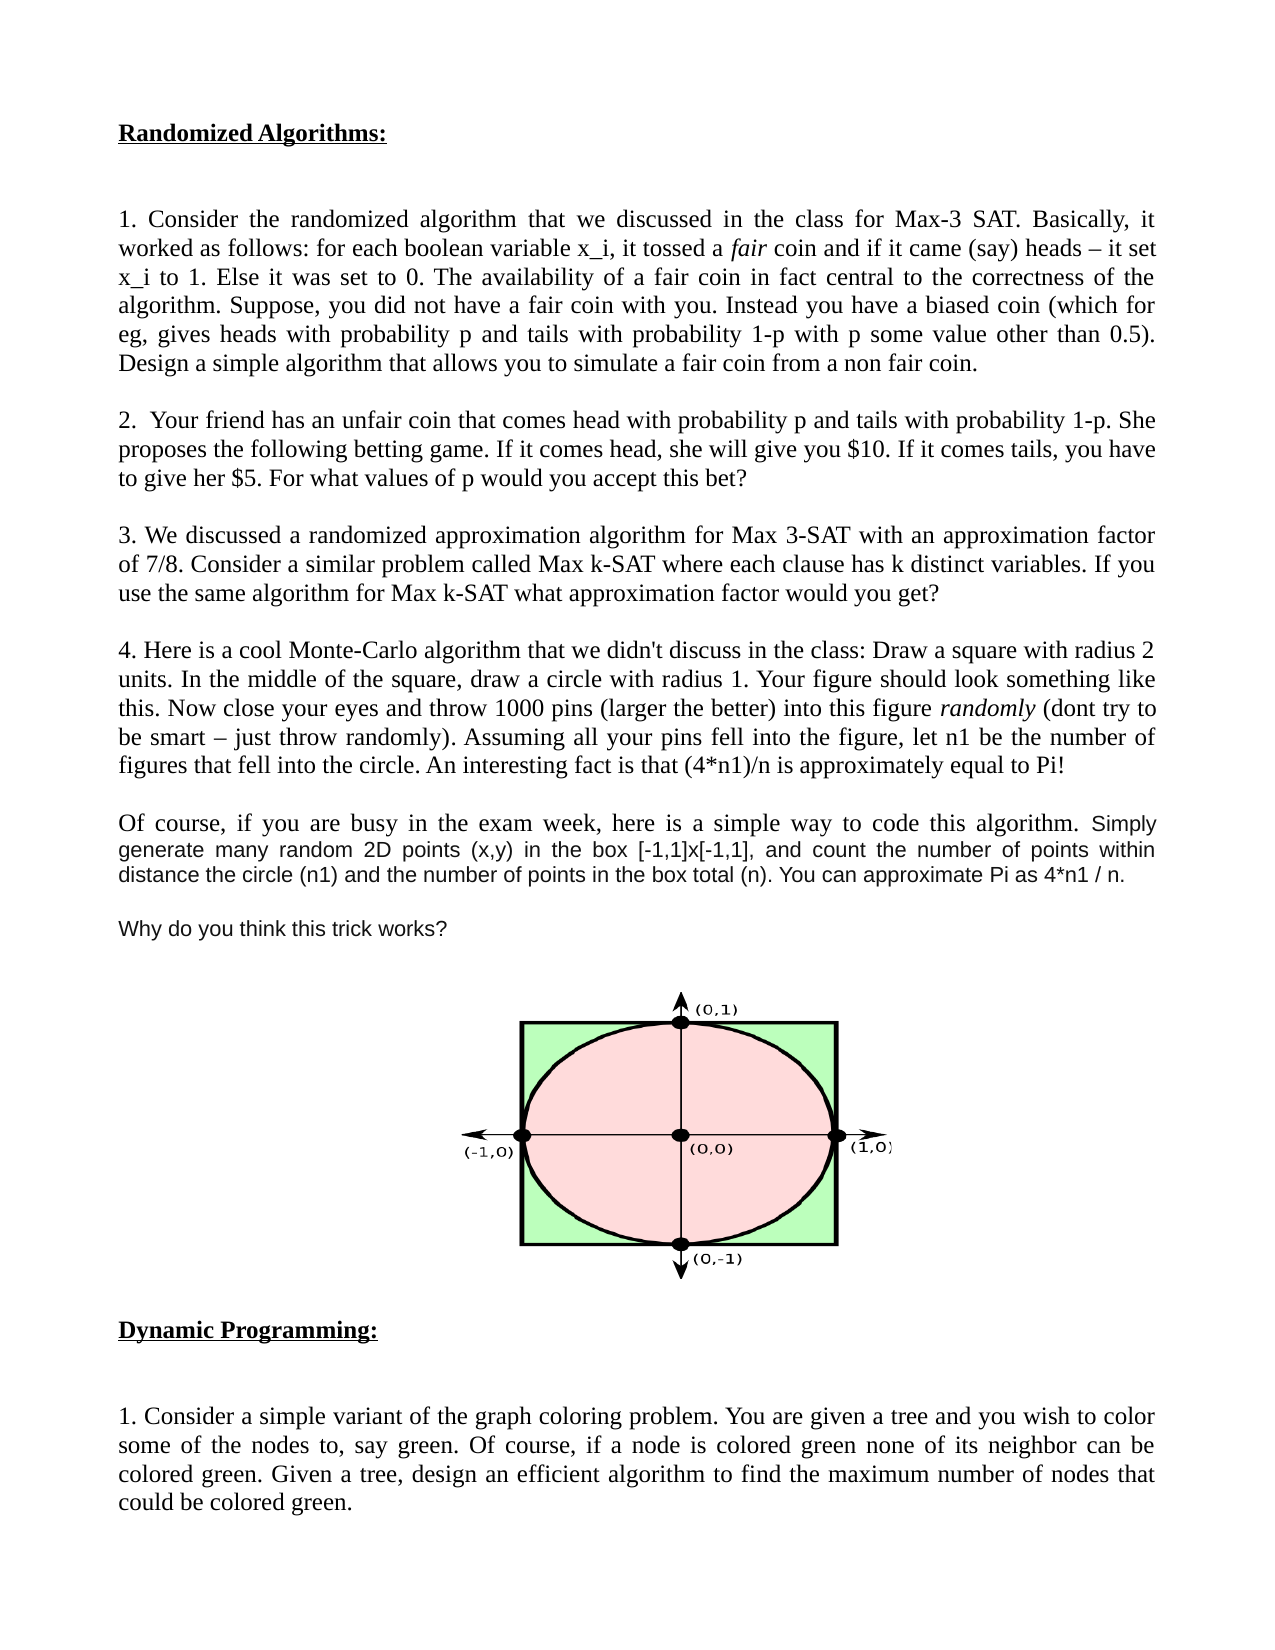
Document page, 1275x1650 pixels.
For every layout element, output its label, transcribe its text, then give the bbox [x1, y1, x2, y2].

picture [461, 992, 892, 1279]
text Dynamic Programming: [118, 1315, 1157, 1344]
text Of course, if you are busy in the exam week, here is a simple way to code this algorithm. Simply generate many random 2D points (x,y) in the box [-1,1]x[-1,1], and count the number of points within distance the circle (n1) and the number of points in the box total (n). You can approximate Pi as 4*n1 / n. [118, 808, 1157, 887]
text Why do you think this trick works? [118, 916, 1157, 941]
text 2. Your friend has an unfair coin that comes head with probability p and tails with probability 1-p. She proposes the following betting game. If it comes head, she will give you $10. If it comes tails, you have to give her $5. For what values of p would you accept this bet? [118, 406, 1157, 492]
text 4. Here is a cool Monte-Carlo algorithm that we didn't discuss in the class: Draw a square with radius 2 units. In the middle of the square, draw a circle with radius 1. Your figure should look something like this. Now close your eyes and throw 1000 pins (larger the better) into this figure randomly (dont try to be smart – just throw randomly). Assuming all your pins fell into the figure, let n1 be the number of figures that fell into the circle. An interesting fact is that (4*n1)/n is approximately equal to Pi! [118, 636, 1157, 779]
text 3. We discussed a randomized approximation algorithm for Max 3-SAT with an approximation factor of 7/8. Consider a similar problem called Max k-SAT where each clause has k distinct variables. If you use the same algorithm for Max k-SAT what approximation factor would you get? [118, 521, 1157, 607]
text 1. Consider the randomized algorithm that we discussed in the class for Max-3 SAT. Basically, it worked as follows: for each boolean variable x_i, it tossed a fair coin and if it came (say) heads – it set x_i to 1. Else it was set to 0. The availability of a fair coin in fact central to the correctness of the algorithm. Suppose, you did not have a fair coin with you. Instead you have a biased coin (which for eg, gives heads with probability p and tails with probability 1-p with p some value other than 0.5). Design a simple algorithm that allows you to simulate a fair coin from a non fair coin. [118, 204, 1157, 377]
text Randomized Algorithms: [118, 118, 1157, 147]
text 1. Consider a simple variant of the graph coloring problem. You are given a tree and you wish to color some of the nodes to, say green. Of course, if a node is colored green none of its neighbor can be colored green. Given a tree, design an efficient algorithm to find the maximum number of nodes that could be colored green. [118, 1401, 1157, 1516]
